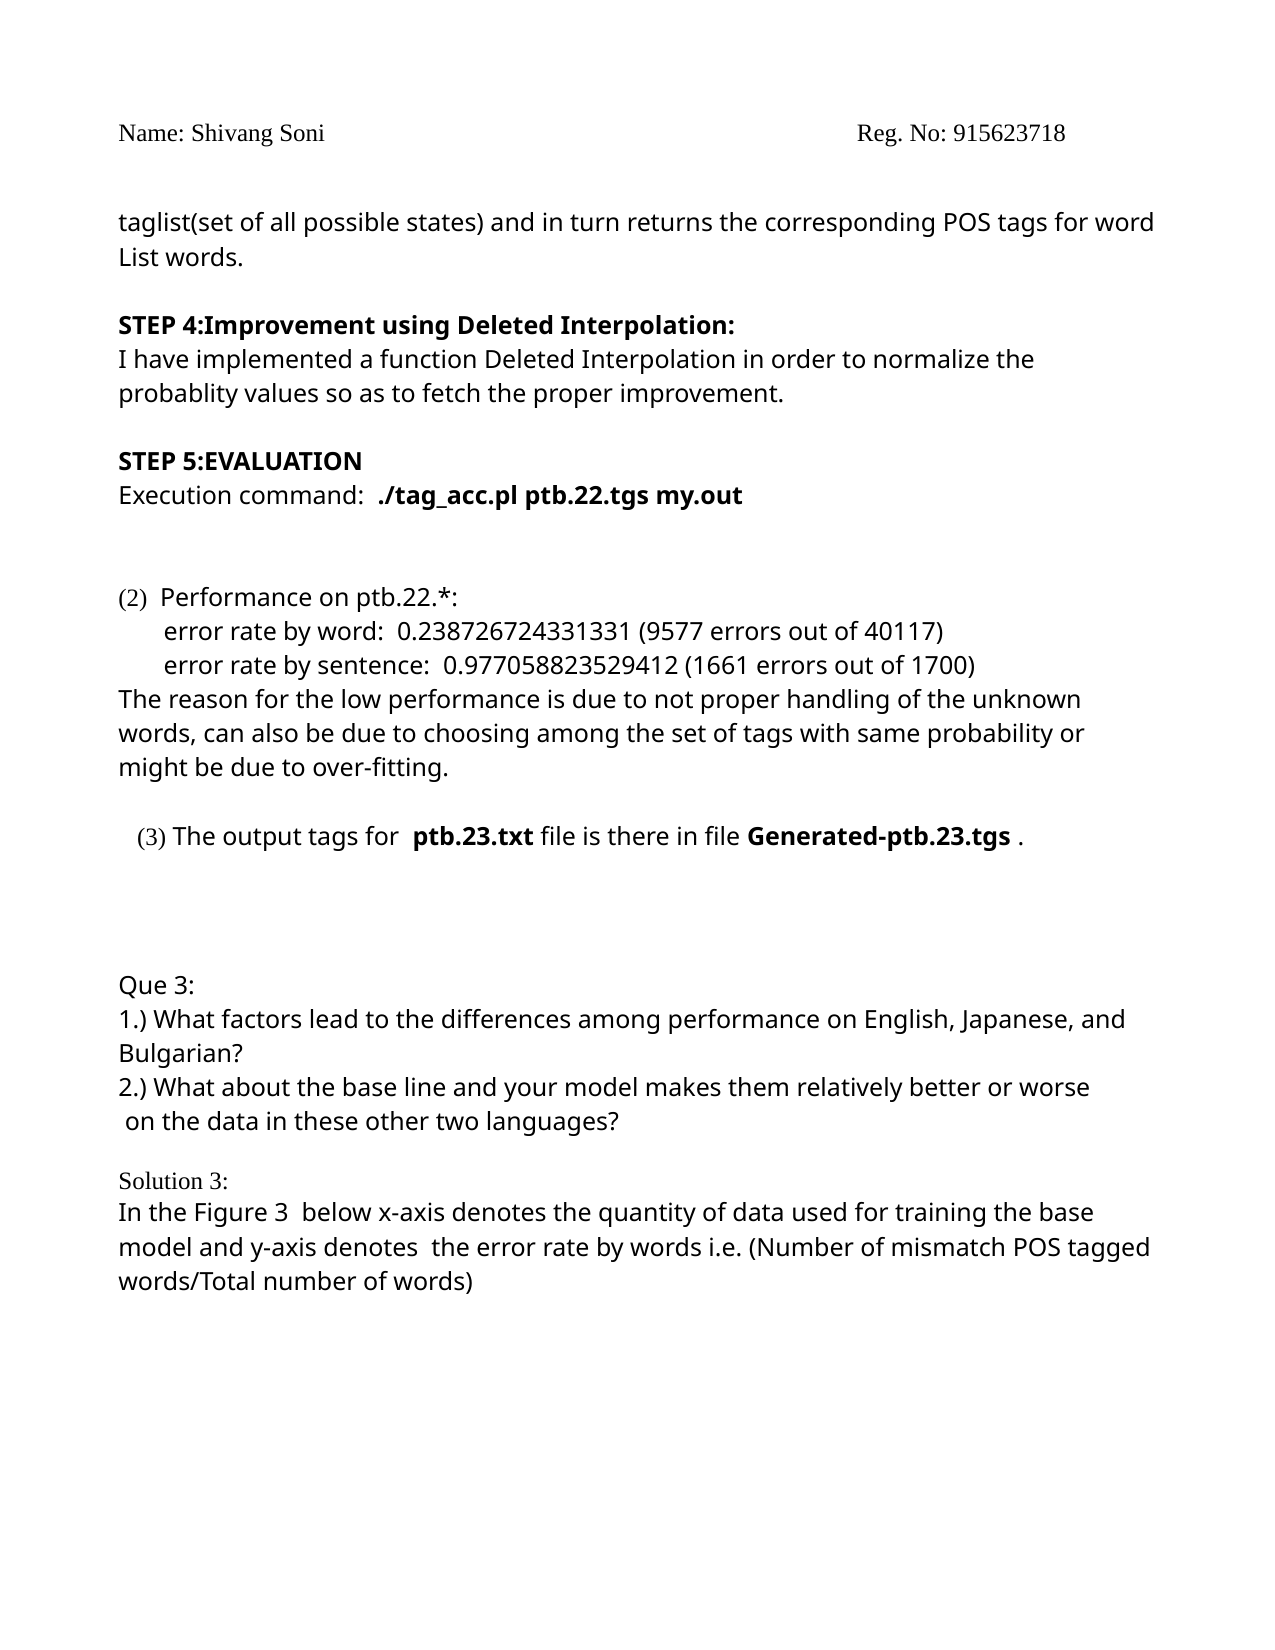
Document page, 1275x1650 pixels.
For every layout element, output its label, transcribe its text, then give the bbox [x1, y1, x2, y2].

text The reason for the low performance is due to not proper handling of the unknown words, can also be due to choosing among the set of tags with same probability or might be due to over-fitting. [118, 682, 1157, 784]
text I have implemented a function Deleted Interpolation in order to normalize the probablity values so as to fetch the proper improvement. [118, 341, 1157, 409]
text 1.) What factors lead to the differences among performance on English, Japanese, and Bulgarian? [118, 1001, 1157, 1069]
text taglist(set of all possible states) and in turn returns the corresponding POS tags for word List words. [118, 205, 1157, 273]
text error rate by sentence: 0.977058823529412 (1661 errors out of 1700) [118, 648, 1157, 682]
text 2.) What about the base line and your model makes them relatively better or worse [118, 1069, 1157, 1103]
text In the Figure 3 below x-axis denotes the quantity of data used for training the base model and y-axis denotes the error rate by words i.e. (Number of mismatch POS tagged words/Total number of words) [118, 1195, 1157, 1297]
text (2) Performance on ptb.22.*: [118, 580, 1157, 614]
text STEP 5:EVALUATION [118, 443, 1157, 478]
text Que 3: [118, 967, 1157, 1001]
text Solution 3: [118, 1166, 1157, 1195]
text (3) The output tags for ptb.23.txt file is there in file Generated-ptb.23.tgs . [118, 818, 1157, 852]
text error rate by word: 0.238726724331331 (9577 errors out of 40117) [118, 614, 1157, 648]
text Execution command: ./tag_acc.pl ptb.22.tgs my.out [118, 478, 1157, 512]
text STEP 4:Improvement using Deleted Interpolation: [118, 307, 1157, 341]
text on the data in these other two languages? [118, 1103, 1157, 1138]
